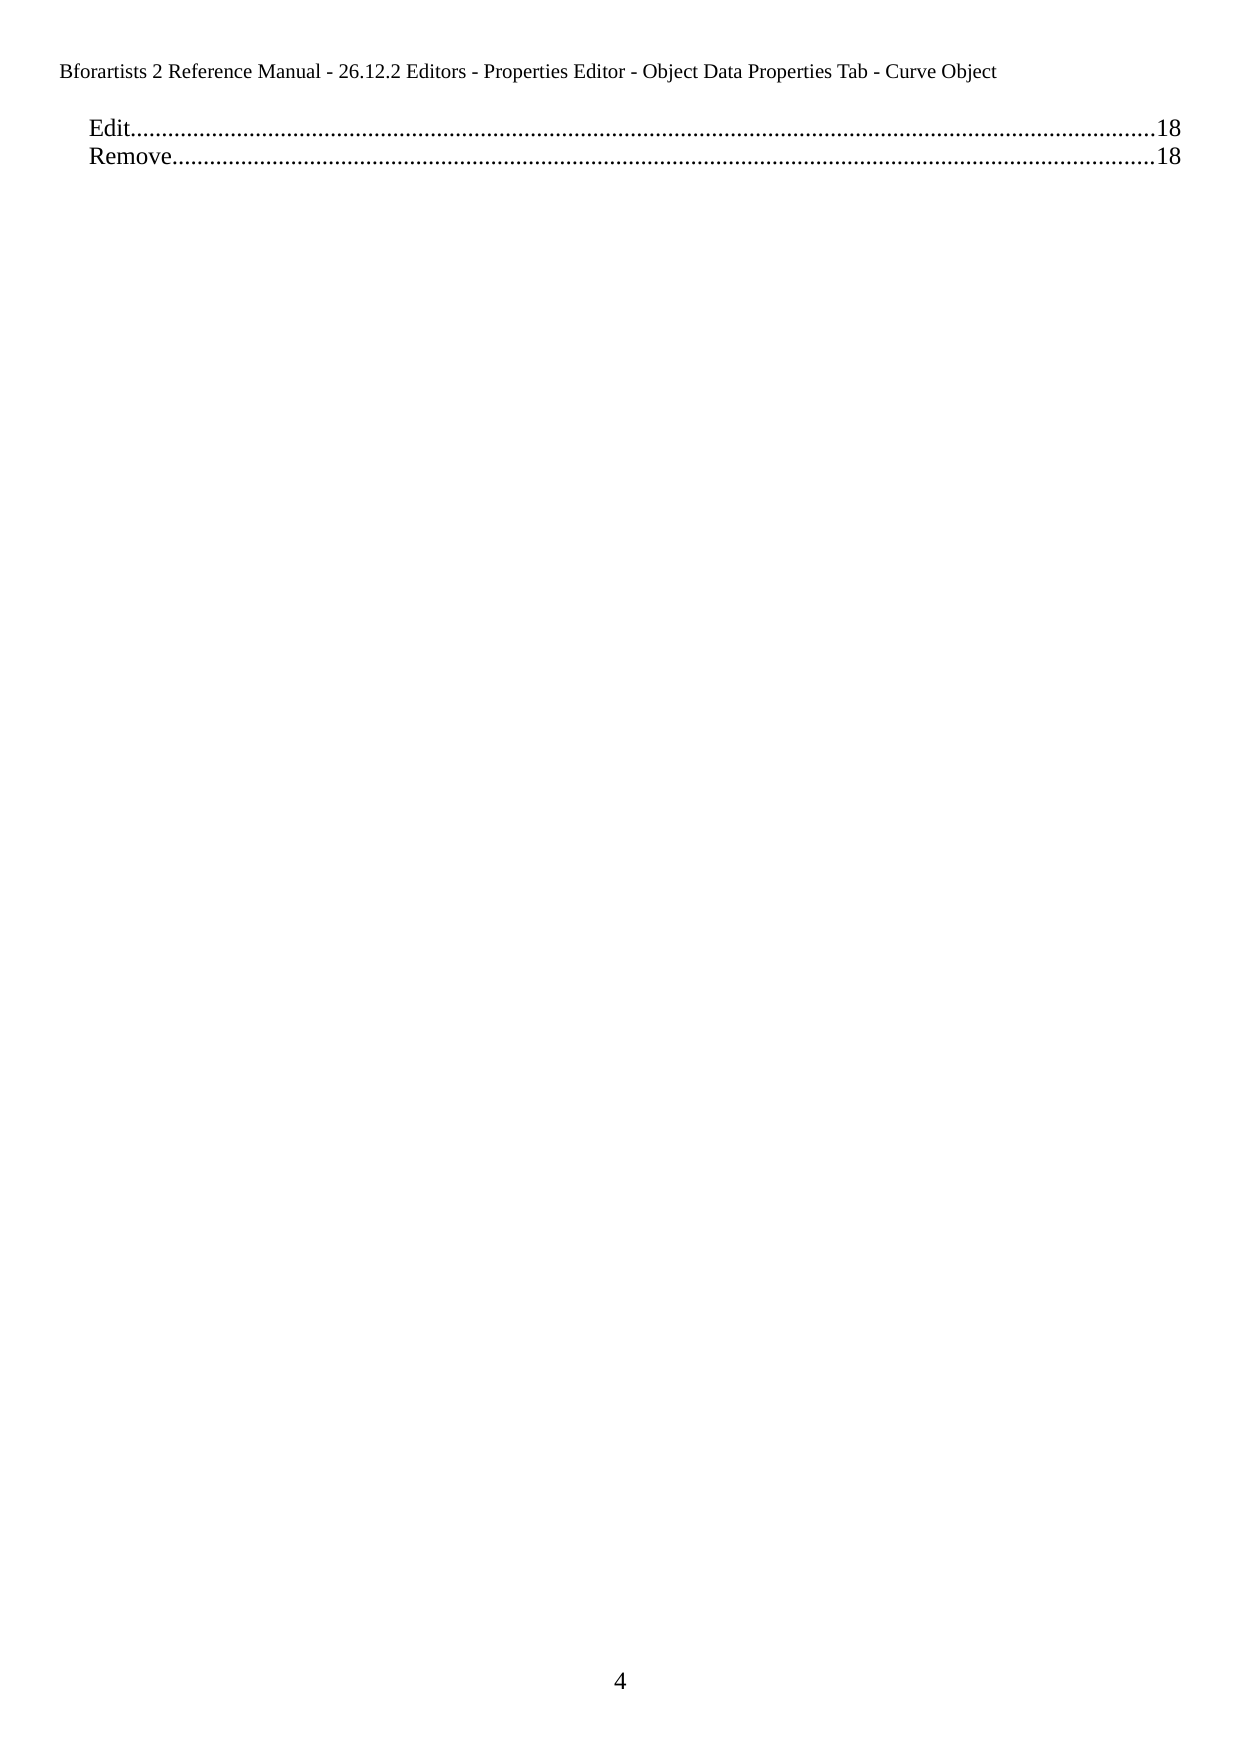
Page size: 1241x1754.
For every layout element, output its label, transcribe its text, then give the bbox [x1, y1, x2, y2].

text Edit 18 [88, 113, 1181, 141]
text Remove 18 [88, 141, 1181, 170]
